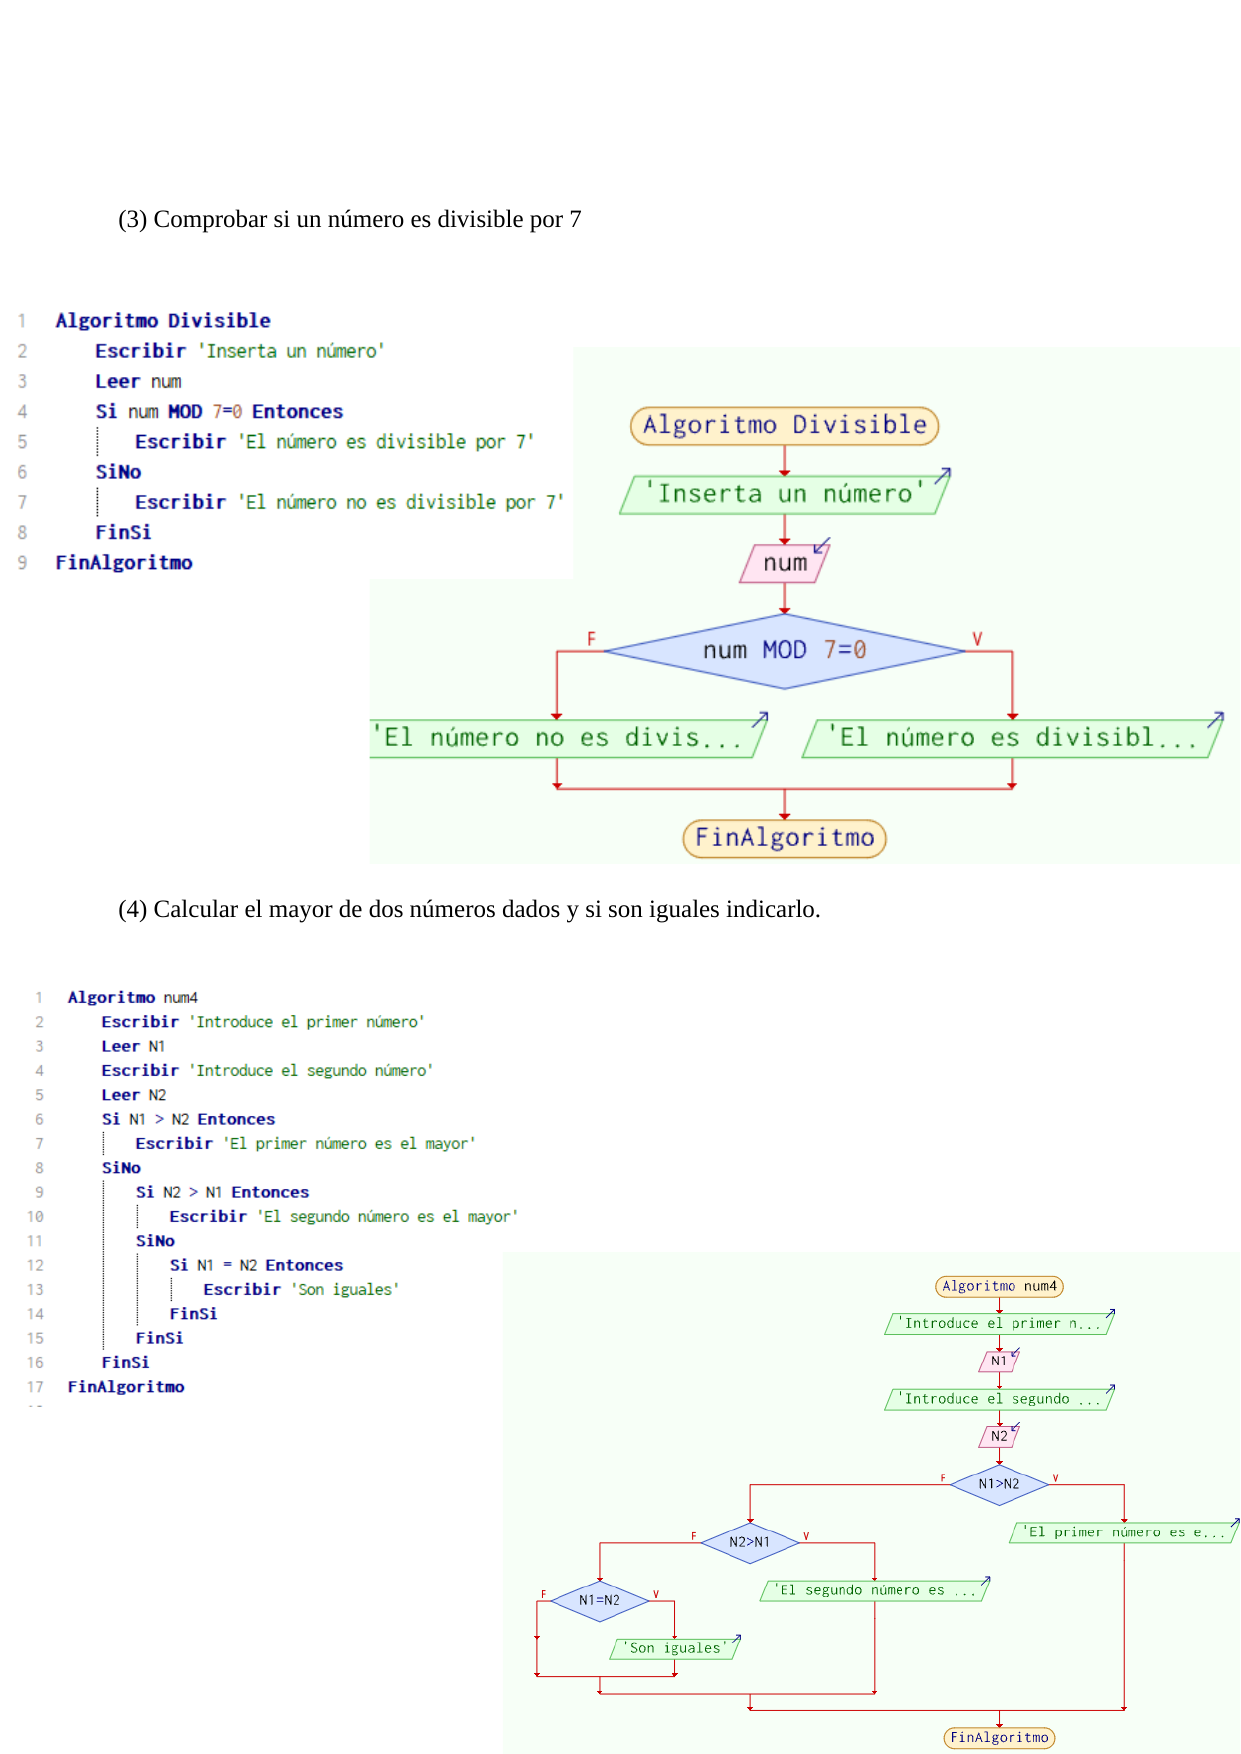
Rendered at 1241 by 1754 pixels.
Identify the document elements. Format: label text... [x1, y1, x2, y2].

text (4) Calcular el mayor de dos números dados y si son iguales indicarlo. [118, 894, 1122, 923]
picture [0, 308, 1241, 864]
text (3) Comprobar si un número es divisible por 7 [118, 204, 1122, 233]
picture [24, 986, 1241, 1754]
